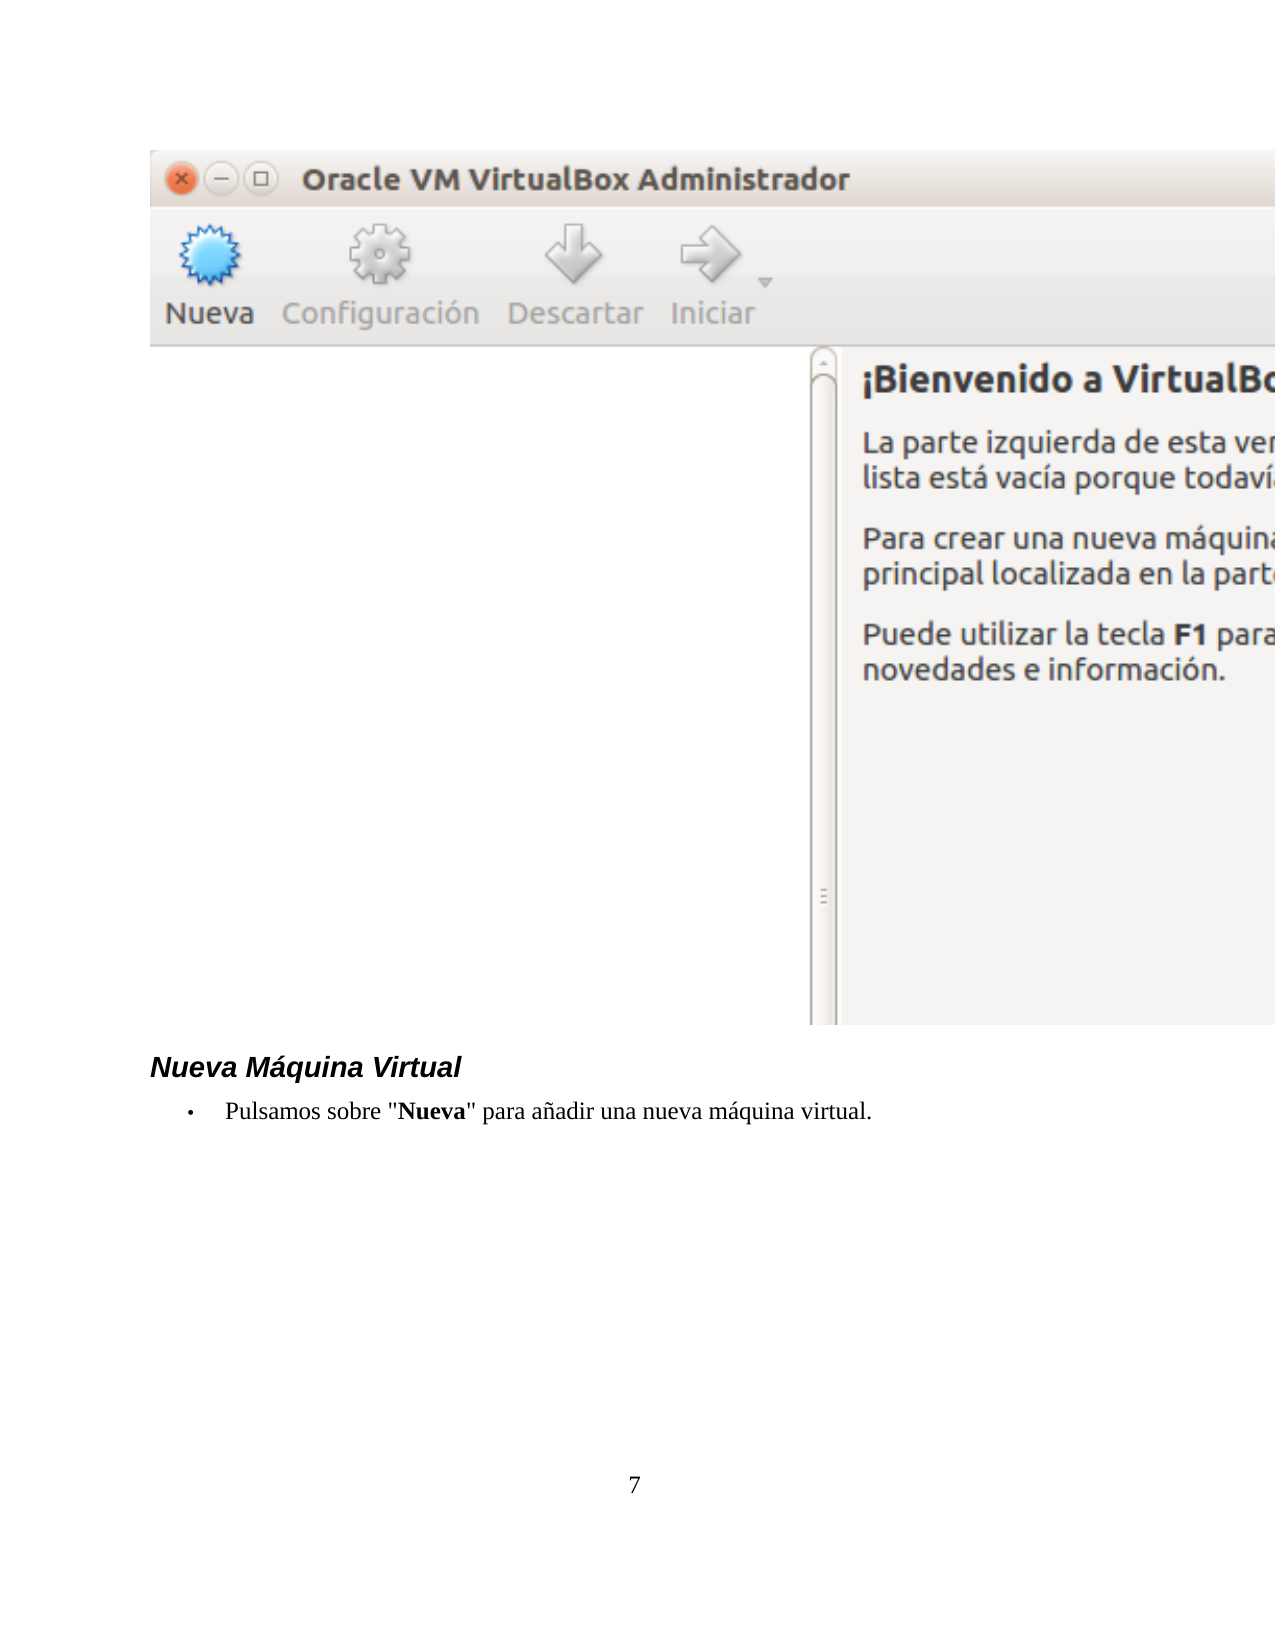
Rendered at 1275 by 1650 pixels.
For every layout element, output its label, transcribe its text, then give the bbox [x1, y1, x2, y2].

picture [150, 150, 1275, 1025]
subtitle Nueva Máquina Virtual [150, 1050, 1125, 1083]
list Pulsamos sobre "Nueva" para añadir una nueva máquina virtual. [187, 1096, 1125, 1125]
